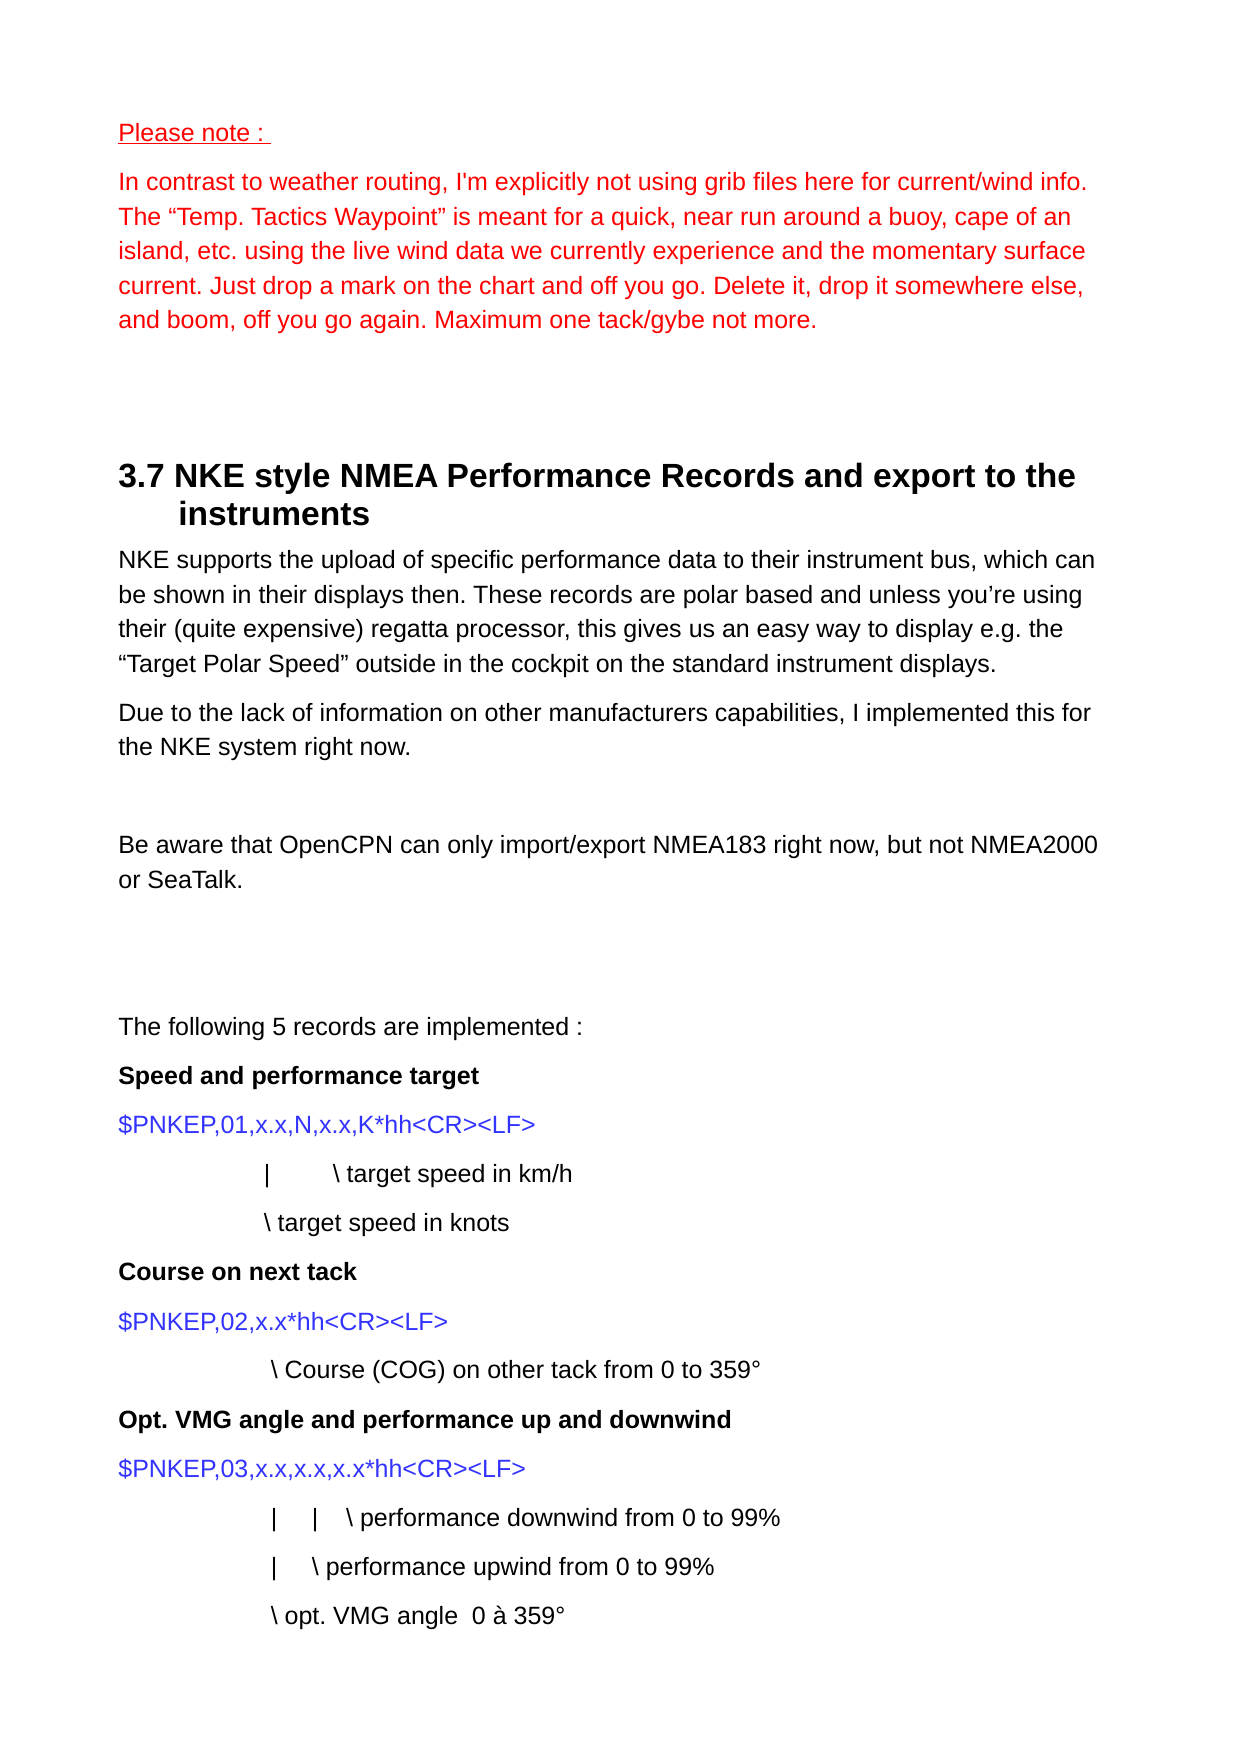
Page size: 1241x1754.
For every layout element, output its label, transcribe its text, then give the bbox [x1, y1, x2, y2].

text NKE supports the upload of specific performance data to their instrument bus, which can be shown in their displays then. These records are polar based and unless you’re using their (quite expensive) regatta processor, this gives us an easy way to display e.g. the “Target Polar Speed” outside in the cockpit on the standard instrument displays. [118, 545, 1122, 677]
text Due to the lack of information on other manufacturers capabilities, I implemented this for the NKE system right now. [118, 698, 1122, 761]
text | \ target speed in km/h [118, 1159, 1122, 1188]
text Speed and performance target [118, 1061, 1122, 1090]
text In contrast to weather routing, I'm explicitly not using grib files here for current/wind info. The “Temp. Tactics Waypoint” is meant for a quick, near run around a buoy, cape of an island, etc. using the live wind data we currently experience and the momentary surface current. Just drop a mark on the chart and off you go. Delete it, drop it somewhere else, and boom, off you go again. Maximum one tack/gybe not more. [118, 167, 1122, 334]
text Please note : [118, 118, 1122, 147]
text $PNKEP,02,x.x*hh<CR><LF> [118, 1306, 1122, 1335]
text \ opt. VMG angle 0 à 359° [118, 1601, 1122, 1629]
subtitle 3.7 NKE style NMEA Performance Records and export to the instruments [118, 456, 1122, 533]
text $PNKEP,03,x.x,x.x,x.x*hh<CR><LF> [118, 1454, 1122, 1482]
text $PNKEP,01,x.x,N,x.x,K*hh<CR><LF> [118, 1110, 1122, 1139]
text \ Course (COG) on other tack from 0 to 359° [118, 1356, 1122, 1384]
text | | \ performance downwind from 0 to 99% [118, 1503, 1122, 1531]
text The following 5 records are implemented : [118, 1012, 1122, 1041]
text \ target speed in knots [118, 1208, 1122, 1237]
text Be aware that OpenCPN can only import/export NMEA183 right now, but not NMEA2000 or SeaTalk. [118, 830, 1122, 894]
text Opt. VMG angle and performance up and downwind [118, 1404, 1122, 1433]
text Course on next tack [118, 1257, 1122, 1286]
text | \ performance upwind from 0 to 99% [118, 1552, 1122, 1581]
